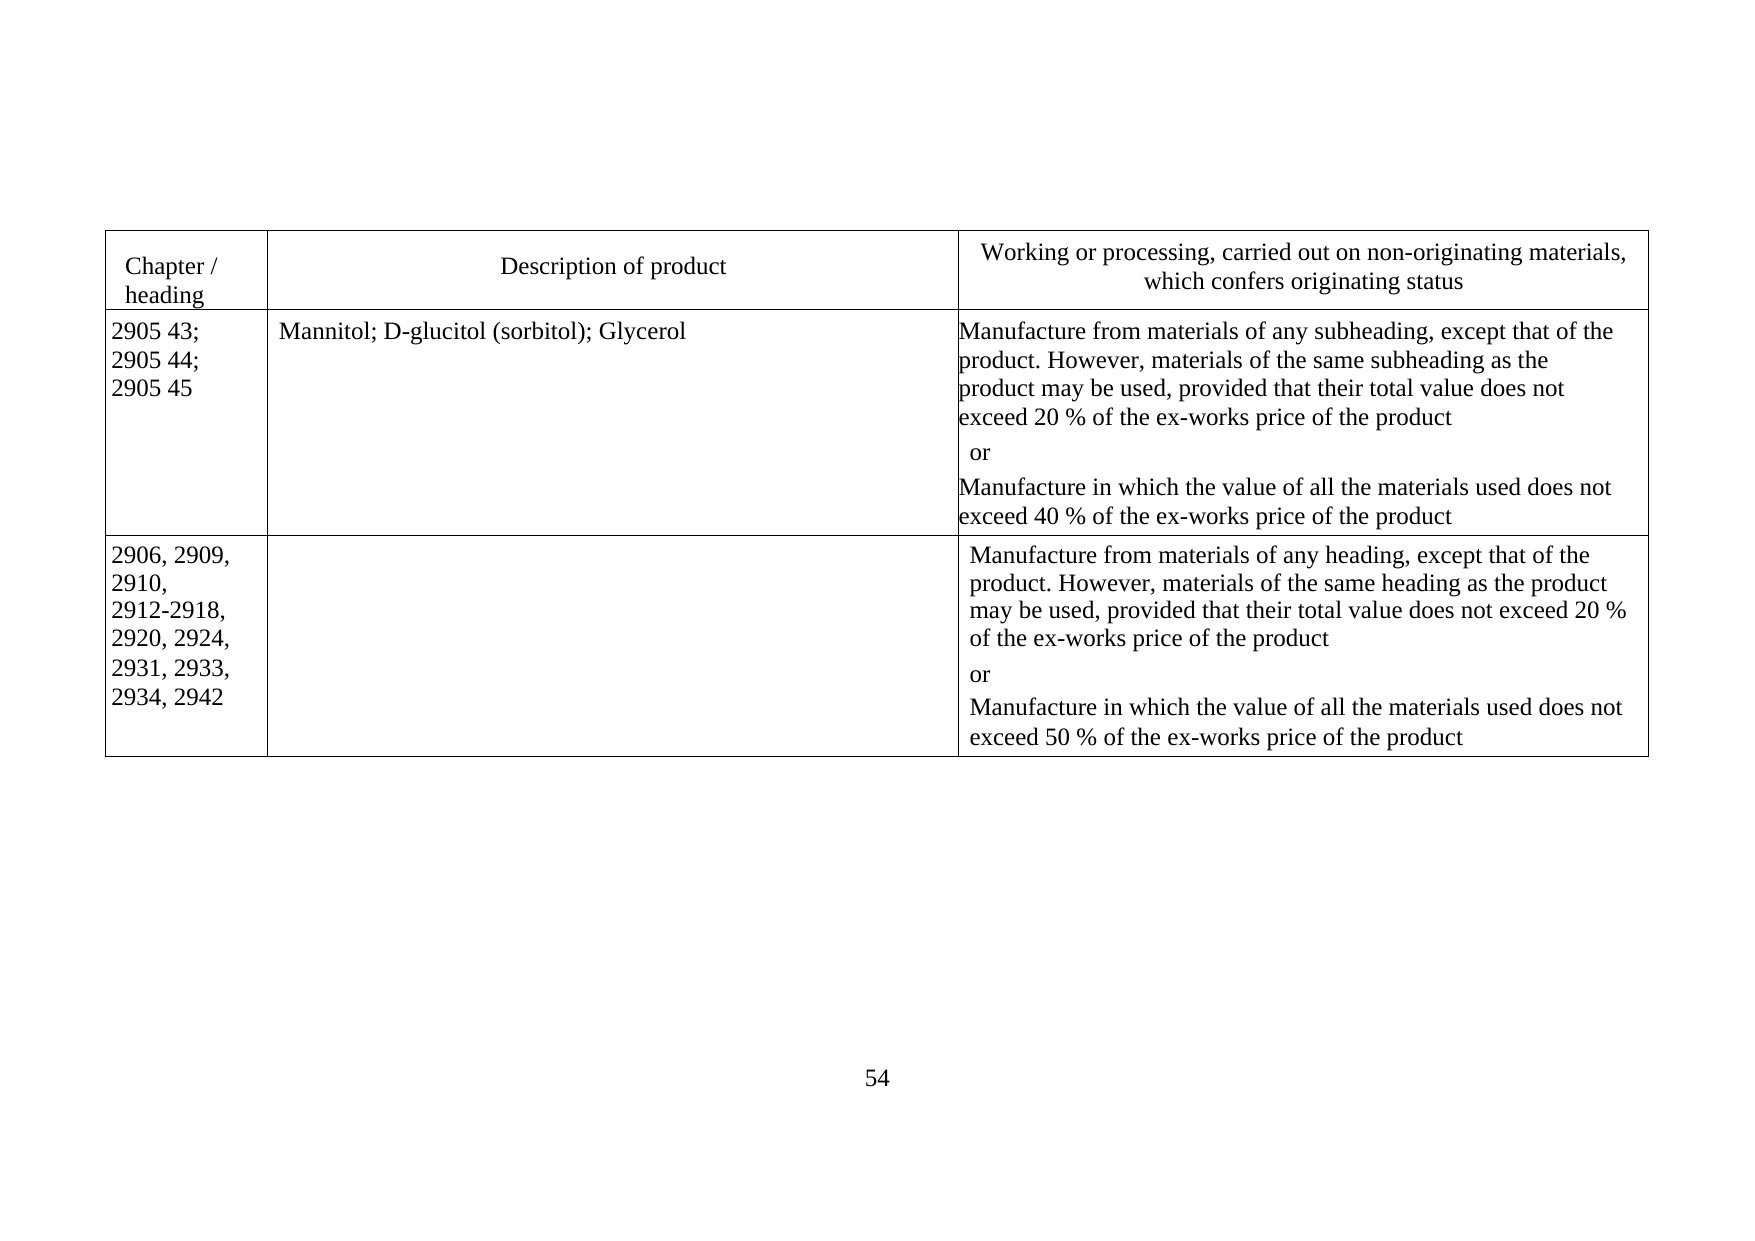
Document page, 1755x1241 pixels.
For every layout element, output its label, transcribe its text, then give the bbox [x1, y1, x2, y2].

table_cell [106, 722, 267, 756]
table_cell exceed 50 % of the ex-works price of the product [959, 722, 1648, 756]
table_cell of the ex-works price of the product [959, 625, 1648, 653]
table_cell or Manufacture in which the value of all the materials used does not [959, 653, 1648, 722]
table_cell Manufacture from materials of any subheading, except that of the product. However, materials of the same subheading as the product may be used, provided that their total value does not exceed 20 % of the ex-works price of the product or Manufacture in which the value of all the materials used does not exceed 40 % of the ex-works price of the product [959, 310, 1648, 535]
table_header Description of product [268, 231, 958, 309]
table_cell may be used, provided that their total value does not exceed 20 % [959, 598, 1648, 625]
table_cell 2920, 2924, [106, 625, 267, 653]
table_cell 2912-2918, [106, 598, 267, 625]
table_cell 2905 43; 2905 44; 2905 45 [106, 310, 267, 535]
table_cell 2910, [106, 570, 267, 597]
table_header Chapter / heading [106, 231, 267, 309]
table_cell 2931, 2933, 2934, 2942 [106, 653, 267, 722]
table_cell Manufacture from materials of any heading, except that of the [959, 536, 1648, 570]
table_header Working or processing, carried out on non-originating materials, which confers originating status [959, 231, 1648, 309]
table_cell 2906, 2909, [106, 536, 267, 570]
table_cell Mannitol; D-glucitol (sorbitol); Glycerol [268, 310, 958, 535]
table_cell product. However, materials of the same heading as the product [959, 570, 1648, 597]
table_cell [268, 536, 958, 756]
